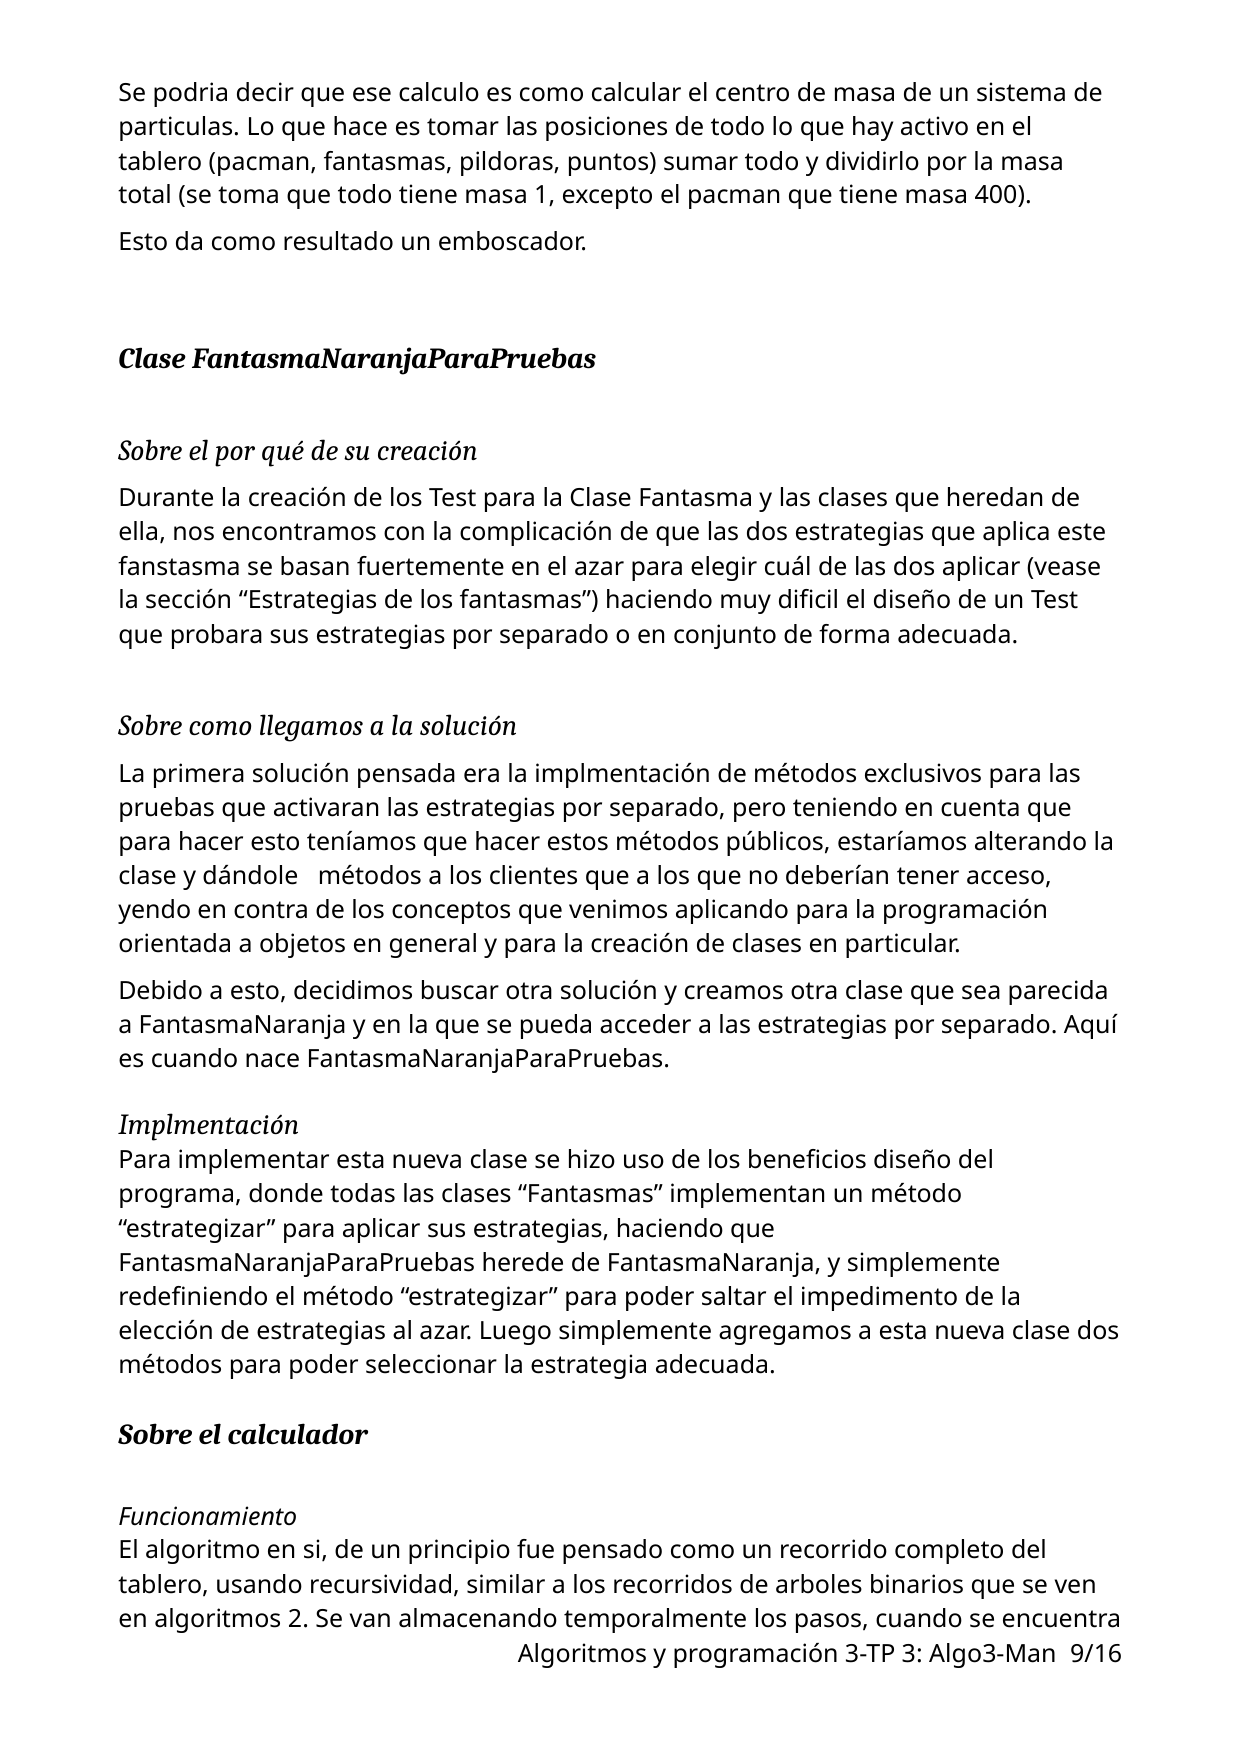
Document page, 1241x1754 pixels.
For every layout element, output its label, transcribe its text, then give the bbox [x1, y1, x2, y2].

text El algoritmo en si, de un principio fue pensado como un recorrido completo del tablero, usando recursividad, similar a los recorridos de arboles binarios que se ven en algoritmos 2. Se van almacenando temporalmente los pasos, cuando se encuentra [118, 1532, 1122, 1634]
subtitle Clase FantasmaNaranjaParaPruebas [118, 342, 1122, 375]
text Se podria decir que ese calculo es como calcular el centro de masa de un sistema de particulas. Lo que hace es tomar las posiciones de todo lo que hay activo en el tablero (pacman, fantasmas, pildoras, puntos) sumar todo y dividirlo por la masa total (se toma que todo tiene masa 1, excepto el pacman que tiene masa 400). [118, 75, 1122, 211]
text Debido a esto, decidimos buscar otra solución y creamos otra clase que sea parecida a FantasmaNaranja y en la que se pueda acceder a las estrategias por separado. Aquí es cuando nace FantasmaNaranjaParaPruebas. Implmentación Para implementar esta nueva clase se hizo uso de los beneficios diseño del programa, donde todas las clases “Fantasmas” implementan un método “estrategizar” para aplicar sus estrategias, haciendo que FantasmaNaranjaParaPruebas herede de FantasmaNaranja, y simplemente redefiniendo el método “estrategizar” para poder saltar el impedimento de la elección de estrategias al azar. Luego simplemente agregamos a esta nueva clase dos métodos para poder seleccionar la estrategia adecuada. [118, 972, 1122, 1381]
text Esto da como resultado un emboscador. [118, 224, 1122, 258]
text Funcionamiento [118, 1498, 1122, 1532]
text Durante la creación de los Test para la Clase Fantasma y las clases que heredan de ella, nos encontramos con la complicación de que las dos estrategias que aplica este fanstasma se basan fuertemente en el azar para elegir cuál de las dos aplicar (vease la sección “Estrategias de los fantasmas”) haciendo muy dificil el diseño de un Test que probara sus estrategias por separado o en conjunto de forma adecuada. [118, 480, 1122, 650]
subtitle Sobre el calculador [118, 1418, 1122, 1452]
text La primera solución pensada era la implmentación de métodos exclusivos para las pruebas que activaran las estrategias por separado, pero teniendo en cuenta que para hacer esto teníamos que hacer estos métodos públicos, estaríamos alterando la clase y dándole métodos a los clientes que a los que no deberían tener acceso, yendo en contra de los conceptos que venimos aplicando para la programación orientada a objetos en general y para la creación de clases en particular. [118, 755, 1122, 960]
text Sobre el por qué de su creación [118, 434, 1122, 467]
text Sobre como llegamos a la solución [118, 709, 1122, 743]
